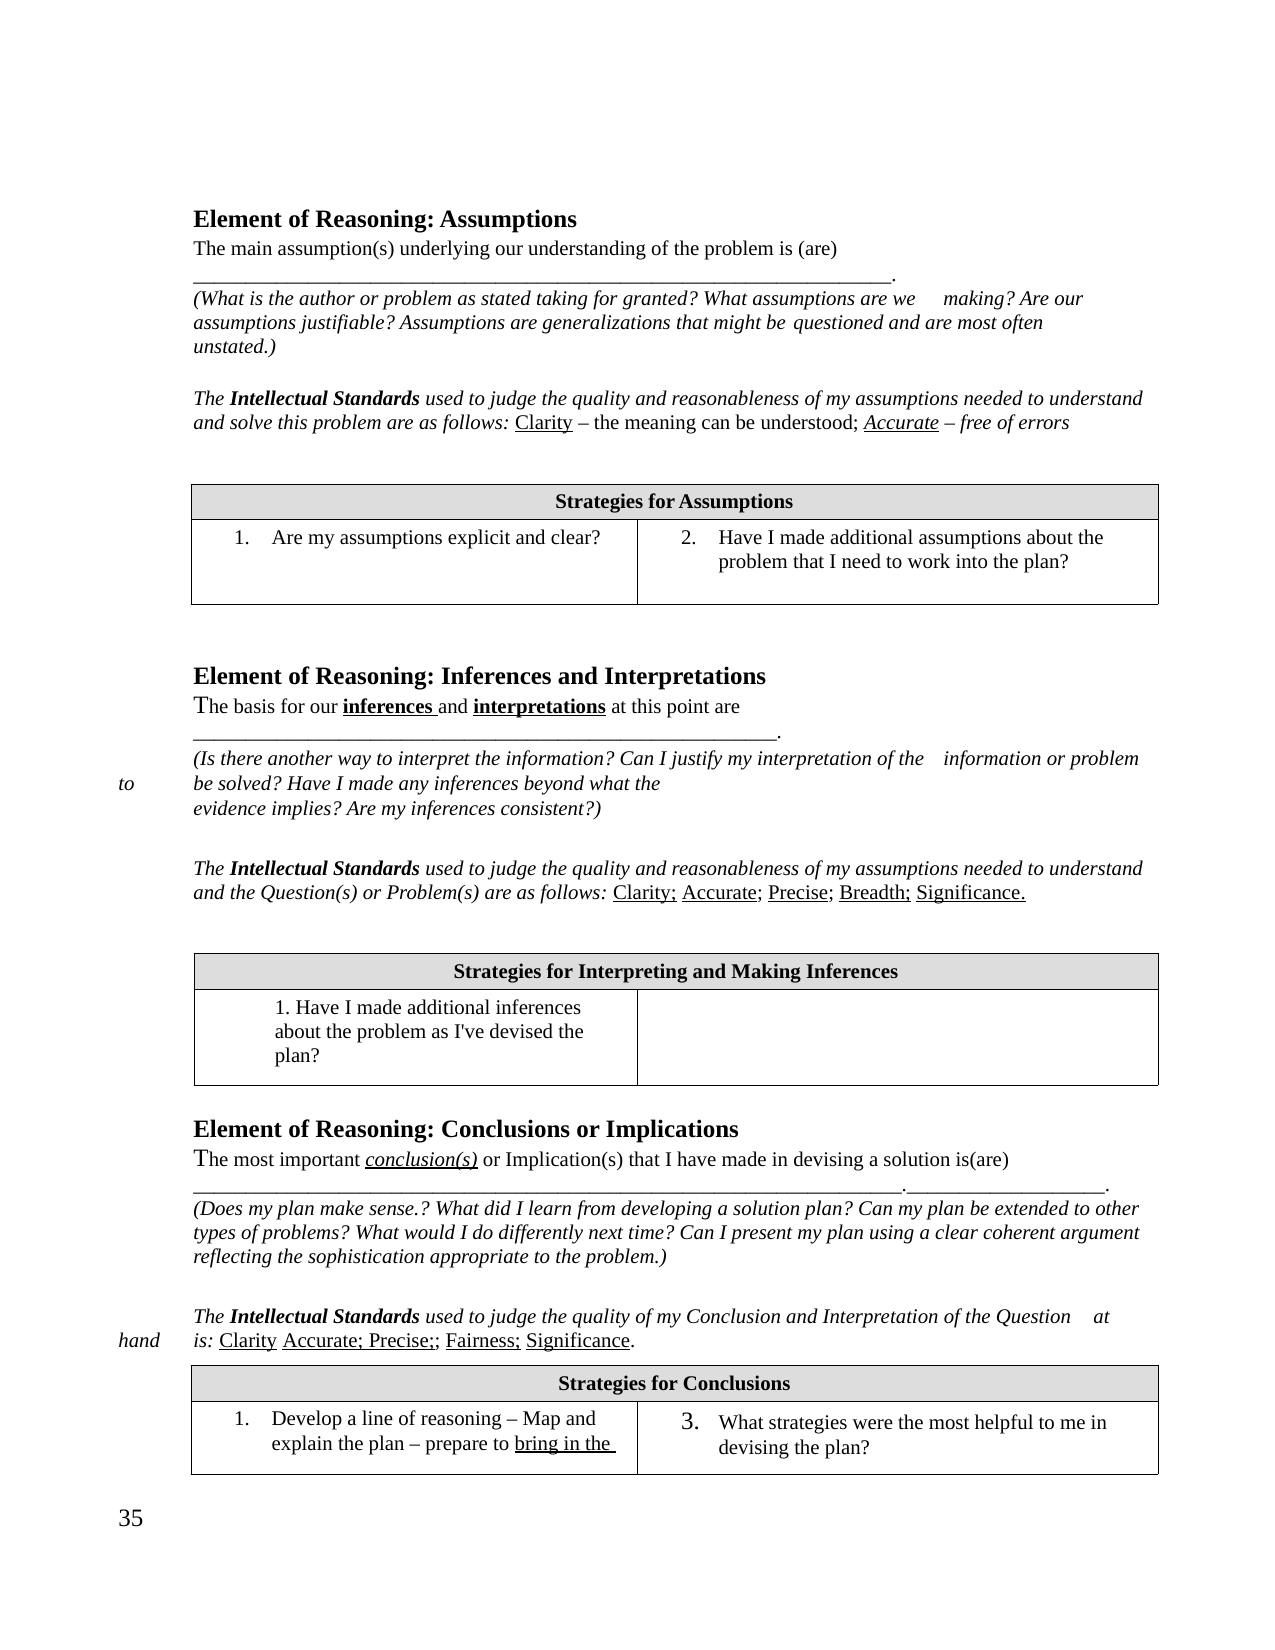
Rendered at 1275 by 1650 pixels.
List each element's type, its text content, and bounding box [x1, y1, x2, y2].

text (Does my plan make sense.? What did I learn from developing a solution plan? Can my plan be extended to other types of problems? What would I do differently next time? Can I present my plan using a clear coherent argument reflecting the sophistication appropriate to the problem.) [118, 1196, 1157, 1268]
text Element of Reasoning: Inferences and Interpretations [118, 661, 1157, 690]
table_cell [638, 990, 1158, 1085]
text The Intellectual Standards used to judge the quality of my Conclusion and Interpretation of the Question at hand is: Clarity Accurate; Precise;; Fairness; Significance. [118, 1304, 1157, 1352]
text Element of Reasoning: Conclusions or Implications [118, 1114, 1157, 1143]
text The basis for our inferences and interpretations at this point are ________________________________________________________. [118, 690, 1157, 743]
text The main assumption(s) underlying our understanding of the problem is (are) ___________________________________________________________________. [118, 233, 1157, 286]
text (Is there another way to interpret the information? Can I justify my interpretation of the information or problem to be solved? Have I made any inferences beyond what the [118, 743, 1157, 795]
text Element of Reasoning: Assumptions [118, 204, 1157, 233]
text evidence implies? Are my inferences consistent?) [118, 795, 1157, 819]
table_cell 1. Have I made additional inferences about the problem as I've devised the plan? [195, 990, 637, 1085]
text The Intellectual Standards used to judge the quality and reasonableness of my assumptions needed to understand and solve this problem are as follows: Clarity – the meaning can be understood; Accurate – free of errors [118, 386, 1157, 434]
table_cell Develop a line of reasoning – Map and explain the plan – prepare to bring in the solution Has my understanding of the problem changed? If so, how? [192, 1402, 637, 1473]
table_header Strategies for Interpreting and Making Inferences [195, 954, 1158, 989]
text (What is the author or problem as stated taking for granted? What assumptions are we making? Are our assumptions justifiable? Assumptions are generalizations that might be questioned and are most often unstated.) [118, 286, 1157, 358]
table_header Strategies for Conclusions [192, 1366, 1158, 1401]
text The Intellectual Standards used to judge the quality and reasonableness of my assumptions needed to understand and the Question(s) or Problem(s) are as follows: Clarity; Accurate; Precise; Breadth; Significance. [118, 856, 1157, 904]
text The most important conclusion(s) or Implication(s) that I have made in devising a solution is(are) ____________________________________________________________________.___________________. [118, 1143, 1157, 1196]
table_cell What strategies were the most helpful to me in devising the plan? [638, 1402, 1158, 1473]
table_header Strategies for Assumptions [192, 485, 1158, 519]
table_cell Have I made additional assumptions about the problem that I need to work into the plan? [638, 520, 1158, 604]
table_cell Are my assumptions explicit and clear? [192, 520, 637, 604]
